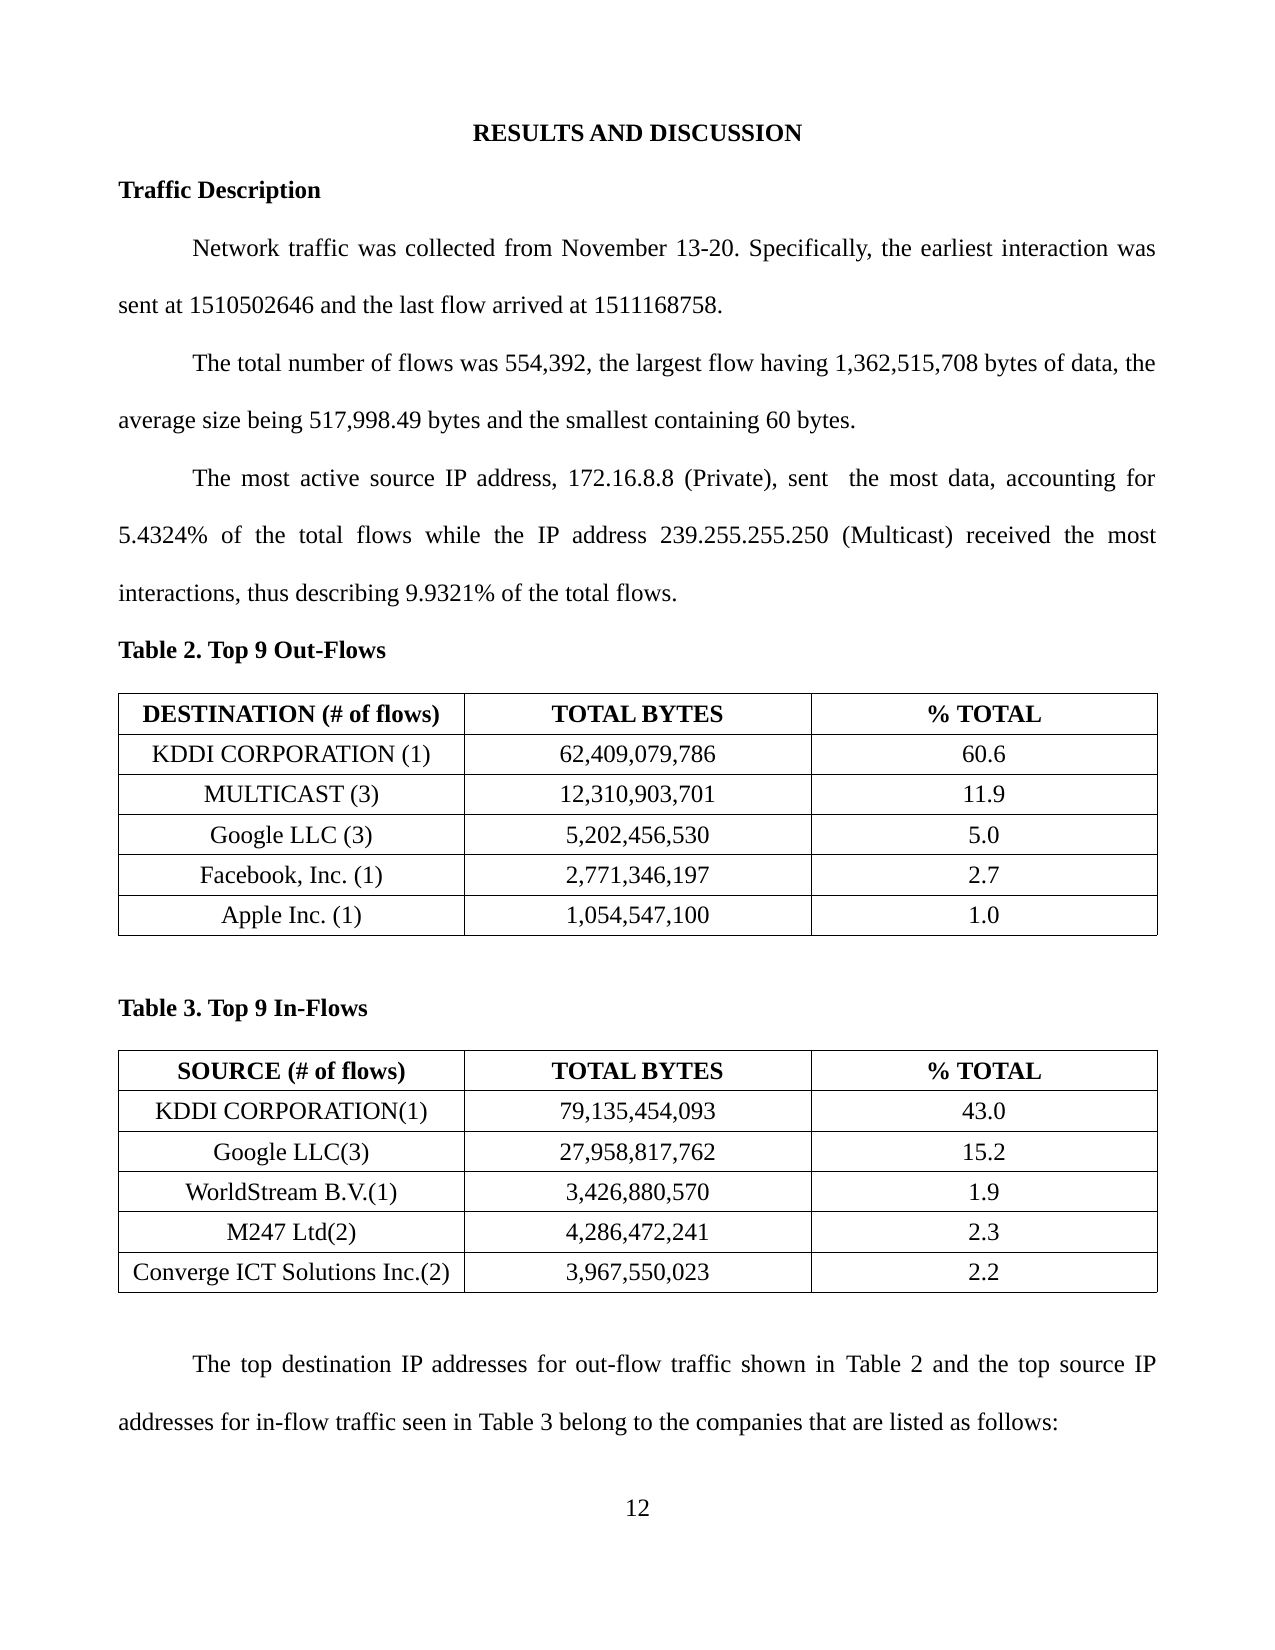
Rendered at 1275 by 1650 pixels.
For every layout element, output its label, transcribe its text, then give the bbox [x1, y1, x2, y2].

table_cell 2.7 [812, 855, 1157, 895]
table_cell WorldStream B.V.(1) [119, 1172, 464, 1211]
table_cell Converge ICT Solutions Inc.(2) [119, 1253, 464, 1292]
table_cell 2.3 [812, 1212, 1157, 1252]
table_cell 12,310,903,701 [465, 775, 811, 814]
table_header TOTAL BYTES [465, 694, 811, 733]
table_cell 1,054,547,100 [465, 896, 811, 935]
table_cell KDDI CORPORATION (1) [119, 735, 464, 774]
text Table 3. Top 9 In-Flows [118, 993, 1157, 1021]
table_cell Google LLC(3) [119, 1132, 464, 1171]
table_cell MULTICAST (3) [119, 775, 464, 814]
table_cell 5.0 [812, 815, 1157, 854]
table_cell 2,771,346,197 [465, 855, 811, 895]
text Traffic Description [118, 176, 1157, 204]
table_cell 62,409,079,786 [465, 735, 811, 774]
text The most active source IP address, 172.16.8.8 (Private), sent the most data, accounting for 5.4324% of the total flows while the IP address 239.255.255.250 (Multicast) received the most interactions, thus describing 9.9321% of the total flows. [118, 463, 1157, 607]
text Network traffic was collected from November 13-20. Specifically, the earliest interaction was sent at 1510502646 and the last flow arrived at 1511168758. [118, 233, 1157, 319]
table_cell Facebook, Inc. (1) [119, 855, 464, 895]
table_cell 2.2 [812, 1253, 1157, 1292]
table_header % TOTAL [812, 1051, 1157, 1090]
text Table 2. Top 9 Out-Flows [118, 636, 1157, 664]
table_cell 4,286,472,241 [465, 1212, 811, 1252]
table_cell 79,135,454,093 [465, 1091, 811, 1131]
table_cell 1.9 [812, 1172, 1157, 1211]
table_header % TOTAL [812, 694, 1157, 733]
table_header SOURCE (# of flows) [119, 1051, 464, 1090]
text The total number of flows was 554,392, the largest flow having 1,362,515,708 bytes of data, the average size being 517,998.49 bytes and the smallest containing 60 bytes. [118, 348, 1157, 434]
table_cell 15.2 [812, 1132, 1157, 1171]
table_cell 3,426,880,570 [465, 1172, 811, 1211]
table_cell KDDI CORPORATION(1) [119, 1091, 464, 1131]
table_cell 11.9 [812, 775, 1157, 814]
table_cell 5,202,456,530 [465, 815, 811, 854]
table_cell 60.6 [812, 735, 1157, 774]
text The top destination IP addresses for out-flow traffic shown in Table 2 and the top source IP addresses for in-flow traffic seen in Table 3 belong to the companies that are listed as follows: [118, 1349, 1157, 1436]
text RESULTS AND DISCUSSION [118, 118, 1157, 147]
table_cell 43.0 [812, 1091, 1157, 1131]
table_cell 1.0 [812, 896, 1157, 935]
table_cell M247 Ltd(2) [119, 1212, 464, 1252]
table_cell Apple Inc. (1) [119, 896, 464, 935]
table_cell 27,958,817,762 [465, 1132, 811, 1171]
text 12 [118, 1493, 1157, 1522]
table_header DESTINATION (# of flows) [119, 694, 464, 733]
table_cell 3,967,550,023 [465, 1253, 811, 1292]
table_cell Google LLC (3) [119, 815, 464, 854]
table_header TOTAL BYTES [465, 1051, 811, 1090]
